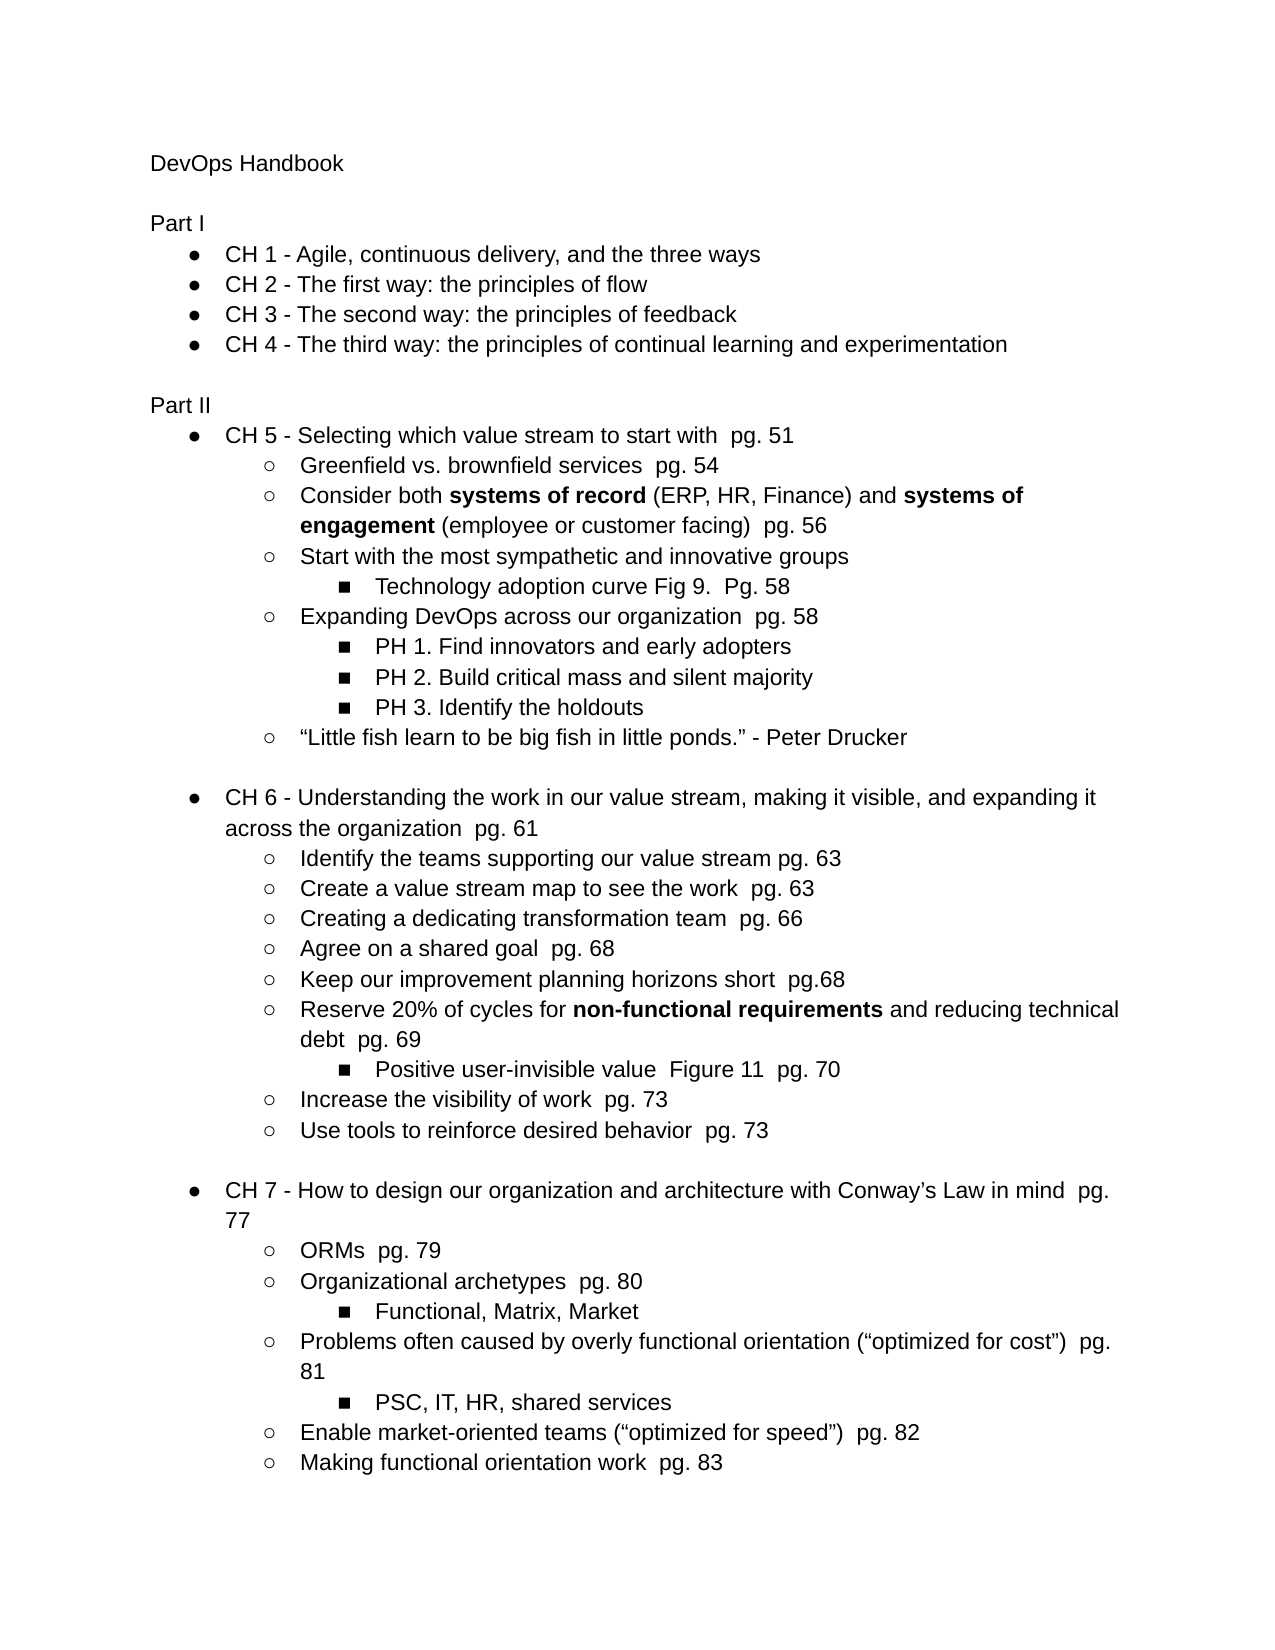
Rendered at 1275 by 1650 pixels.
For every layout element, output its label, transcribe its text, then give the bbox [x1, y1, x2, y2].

list Enable market-oriented teams (“optimized for speed”) pg. 82 [262, 1419, 1125, 1445]
list PSC, IT, HR, shared services [337, 1388, 1125, 1415]
list CH 6 - Understanding the work in our value stream, making it visible, and expanding it across the organization pg. 61 [187, 784, 1125, 841]
list CH 1 - Agile, continuous delivery, and the three ways [187, 241, 1125, 267]
list PH 1. Find innovators and early adopters [337, 633, 1125, 660]
list Technology adoption curve Fig 9. Pg. 58 [337, 573, 1125, 599]
list Reserve 20% of cycles for non-functional requirements and reducing technical debt pg. 69 [262, 996, 1125, 1052]
list PH 3. Identify the holdouts [337, 694, 1125, 720]
list Organizational archetypes pg. 80 [262, 1268, 1125, 1294]
list Expanding DevOps across our organization pg. 58 [262, 603, 1125, 629]
list PH 2. Build critical mass and silent majority [337, 663, 1125, 690]
list Creating a dedicating transformation team pg. 66 [262, 905, 1125, 932]
text Part II [150, 392, 1125, 418]
list Create a value stream map to see the work pg. 63 [262, 875, 1125, 901]
list “Little fish learn to be big fish in little ponds.” - Peter Drucker [262, 724, 1125, 750]
list Greenfield vs. brownfield services pg. 54 [262, 452, 1125, 478]
list Functional, Matrix, Market [337, 1298, 1125, 1324]
list CH 4 - The third way: the principles of continual learning and experimentation [187, 331, 1125, 358]
list Problems often caused by overly functional orientation (“optimized for cost”) pg. 81 [262, 1328, 1125, 1385]
list CH 5 - Selecting which value stream to start with pg. 51 [187, 422, 1125, 448]
list Agree on a shared goal pg. 68 [262, 935, 1125, 962]
text Part I [150, 210, 1125, 237]
list Consider both systems of record (ERP, HR, Finance) and systems of engagement (employee or customer facing) pg. 56 [262, 482, 1125, 539]
text DevOps Handbook [150, 150, 1125, 176]
list Increase the visibility of work pg. 73 [262, 1086, 1125, 1113]
list Use tools to reinforce desired behavior pg. 73 [262, 1117, 1125, 1143]
list CH 7 - How to design our organization and architecture with Conway’s Law in mind pg. 77 [187, 1177, 1125, 1234]
list CH 2 - The first way: the principles of flow [187, 271, 1125, 297]
list CH 3 - The second way: the principles of feedback [187, 301, 1125, 327]
list Positive user-invisible value Figure 11 pg. 70 [337, 1056, 1125, 1083]
list Keep our improvement planning horizons short pg.68 [262, 966, 1125, 992]
list Identify the teams supporting our value stream pg. 63 [262, 845, 1125, 871]
list Start with the most sympathetic and innovative groups [262, 543, 1125, 569]
list ORMs pg. 79 [262, 1237, 1125, 1264]
list Making functional orientation work pg. 83 [262, 1449, 1125, 1475]
